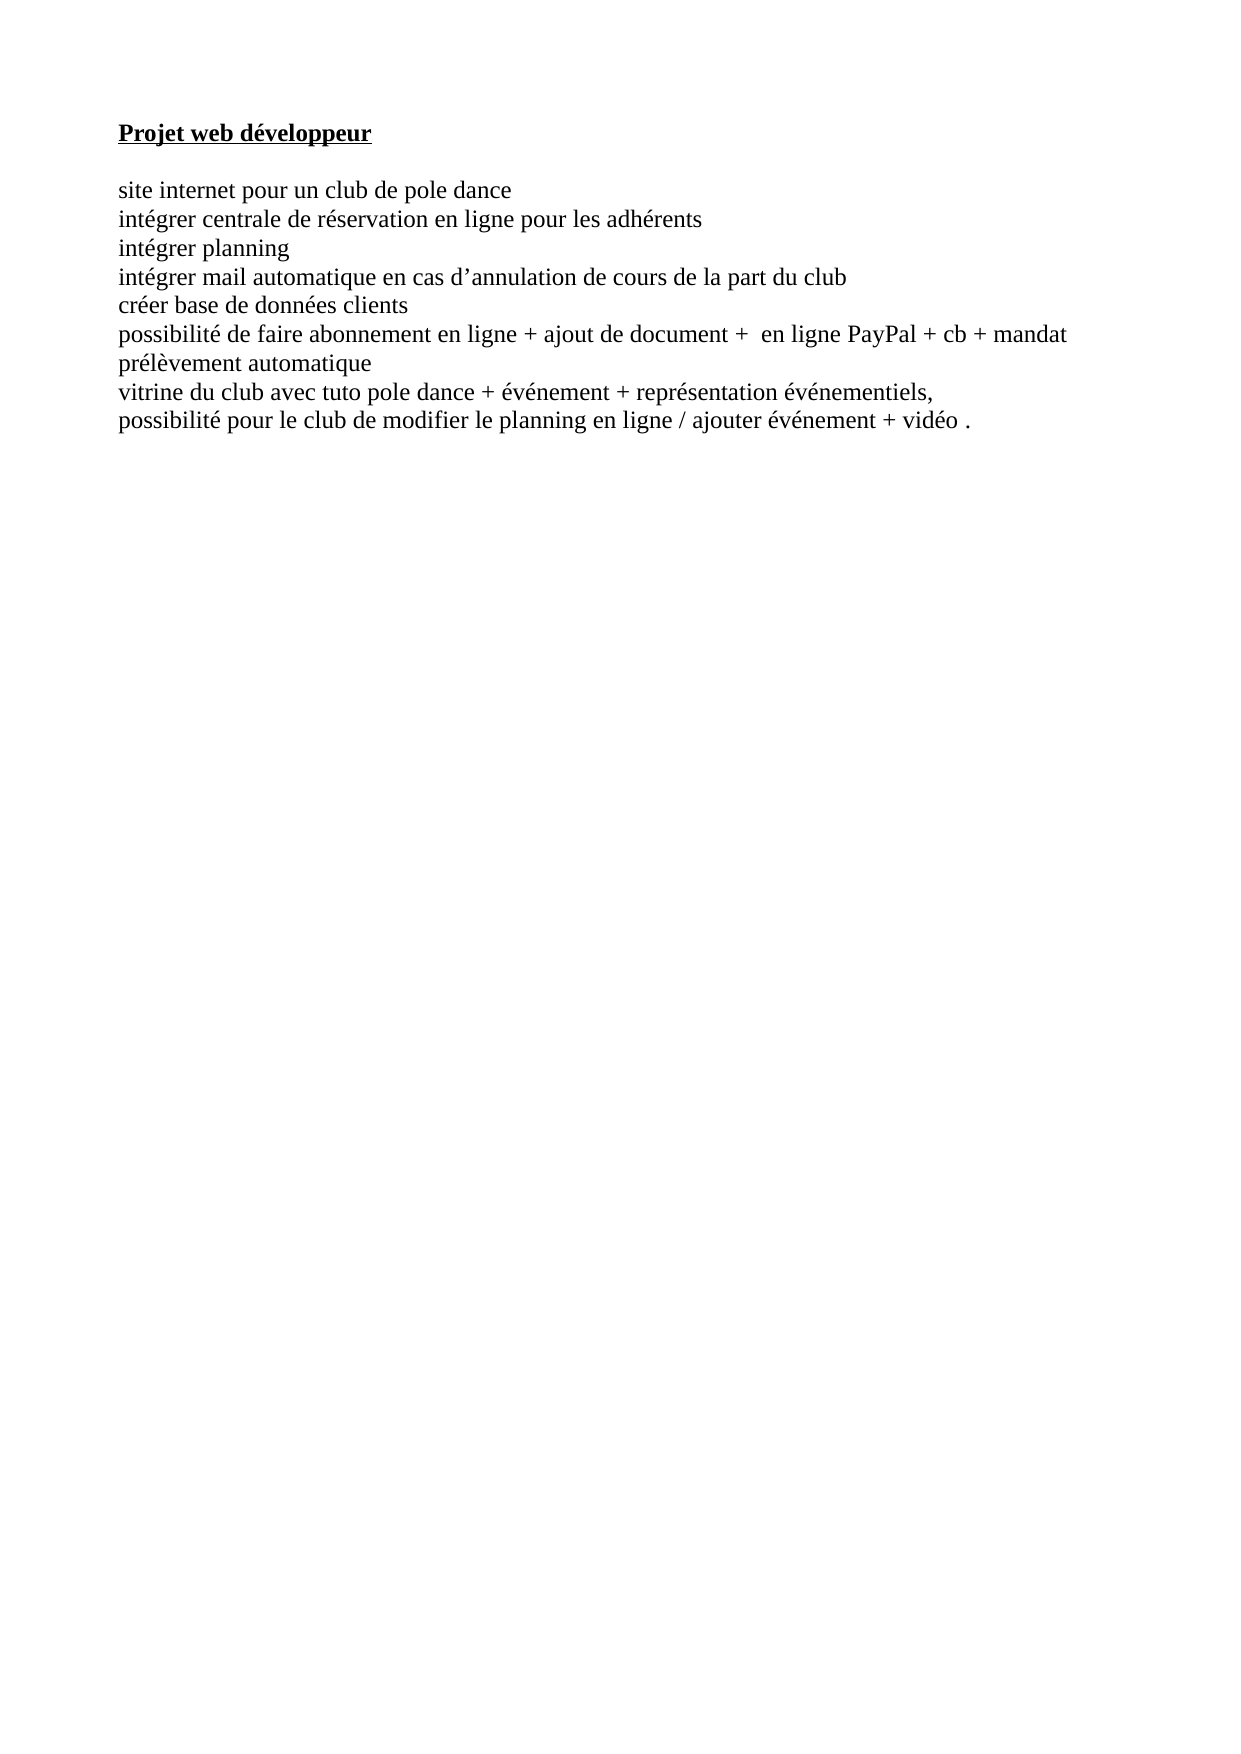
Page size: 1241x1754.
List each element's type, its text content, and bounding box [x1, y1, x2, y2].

text possibilité pour le club de modifier le planning en ligne / ajouter événement + vidéo . [118, 406, 1122, 434]
text site internet pour un club de pole dance [118, 176, 1122, 204]
text intégrer centrale de réservation en ligne pour les adhérents [118, 204, 1122, 233]
text intégrer mail automatique en cas d’annulation de cours de la part du club [118, 262, 1122, 291]
text possibilité de faire abonnement en ligne + ajout de document + en ligne PayPal + cb + mandat prélèvement automatique [118, 319, 1122, 377]
text créer base de données clients [118, 291, 1122, 319]
text intégrer planning [118, 233, 1122, 262]
text Projet web développeur [118, 118, 1122, 147]
text vitrine du club avec tuto pole dance + événement + représentation événementiels, [118, 377, 1122, 406]
